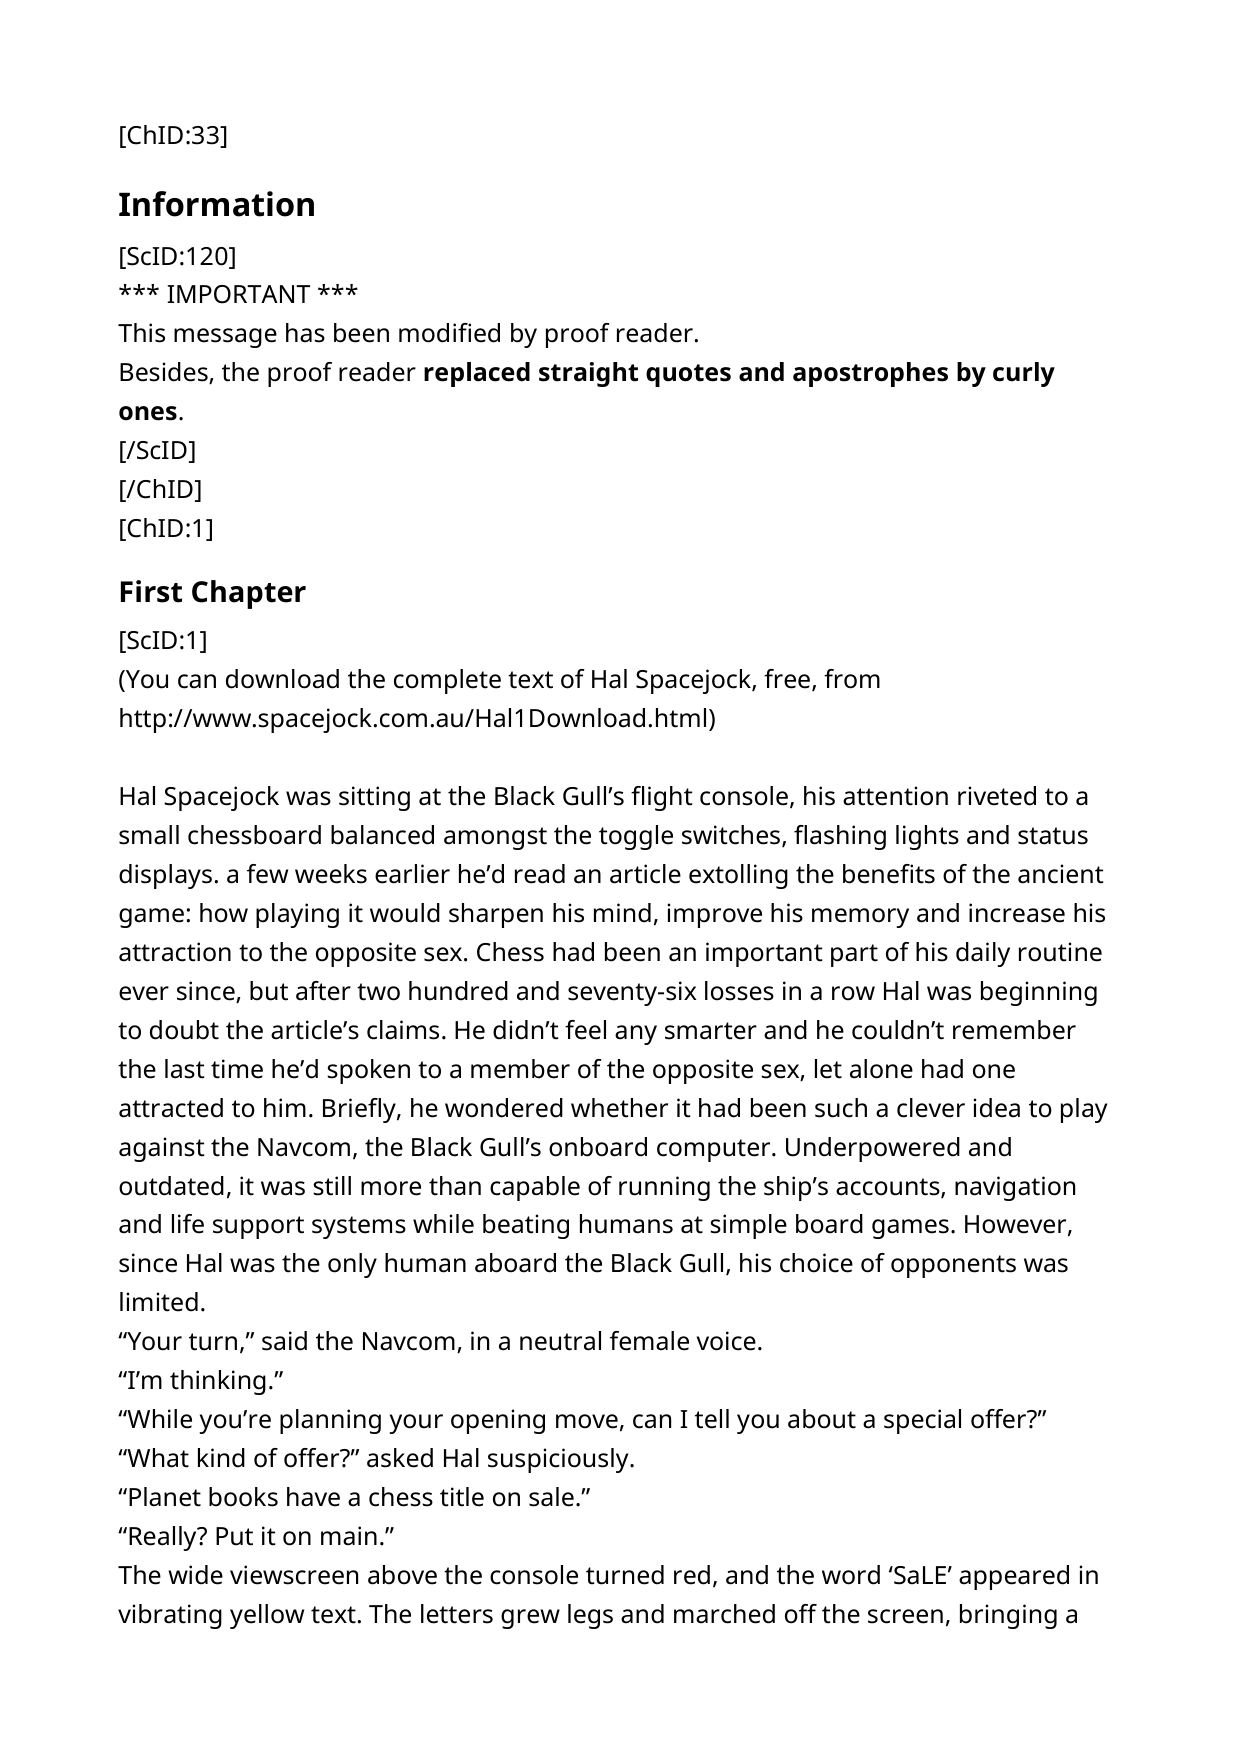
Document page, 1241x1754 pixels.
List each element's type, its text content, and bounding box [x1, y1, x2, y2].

text “What kind of offer?” asked Hal suspiciously. [118, 1441, 1122, 1475]
text [ScID:1] [118, 623, 1122, 657]
subtitle First Chapter [118, 571, 1122, 611]
text Hal Spacejock was sitting at the Black Gull’s flight console, his attention riveted to a small chessboard balanced amongst the toggle switches, flashing lights and status displays. a few weeks earlier he’d read an article extolling the benefits of the ancient game: how playing it would sharpen his mind, improve his memory and increase his attraction to the opposite sex. Chess had been an important part of his daily routine ever since, but after two hundred and seventy-six losses in a row Hal was beginning to doubt the article’s claims. He didn’t feel any smarter and he couldn’t remember the last time he’d spoken to a member of the opposite sex, let alone had one attracted to him. Briefly, he wondered whether it had been such a clever idea to play against the Navcom, the Black Gull’s onboard computer. Underpowered and outdated, it was still more than capable of running the ship’s accounts, navigation and life support systems while beating humans at simple board games. However, since Hal was the only human aboard the Black Gull, his choice of opponents was limited. [118, 779, 1122, 1319]
text “I’m thinking.” [118, 1363, 1122, 1397]
text Besides, the proof reader replaced straight quotes and apostrophes by curly ones. [118, 355, 1122, 428]
text [ScID:120] [118, 238, 1122, 272]
text [/ChID] [118, 472, 1122, 506]
text [/ScID] [118, 433, 1122, 467]
text The wide viewscreen above the console turned red, and the word ‘SaLE’ appeared in vibrating yellow text. The letters grew legs and marched off the screen, bringing a [118, 1558, 1122, 1631]
text This message has been modified by proof reader. [118, 316, 1122, 350]
text (You can download the complete text of Hal Spacejock, free, from http://www.spacejock.com.au/Hal1Download.html) [118, 662, 1122, 735]
text “Your turn,” said the Navcom, in a neutral female voice. [118, 1324, 1122, 1358]
subtitle Information [118, 182, 1122, 226]
text *** IMPORTANT *** [118, 277, 1122, 311]
text “While you’re planning your opening move, can I tell you about a special offer?” [118, 1402, 1122, 1436]
text “Really? Put it on main.” [118, 1519, 1122, 1553]
text [ChID:33] [118, 118, 1122, 152]
text [ChID:1] [118, 511, 1122, 545]
text “Planet books have a chess title on sale.” [118, 1480, 1122, 1514]
